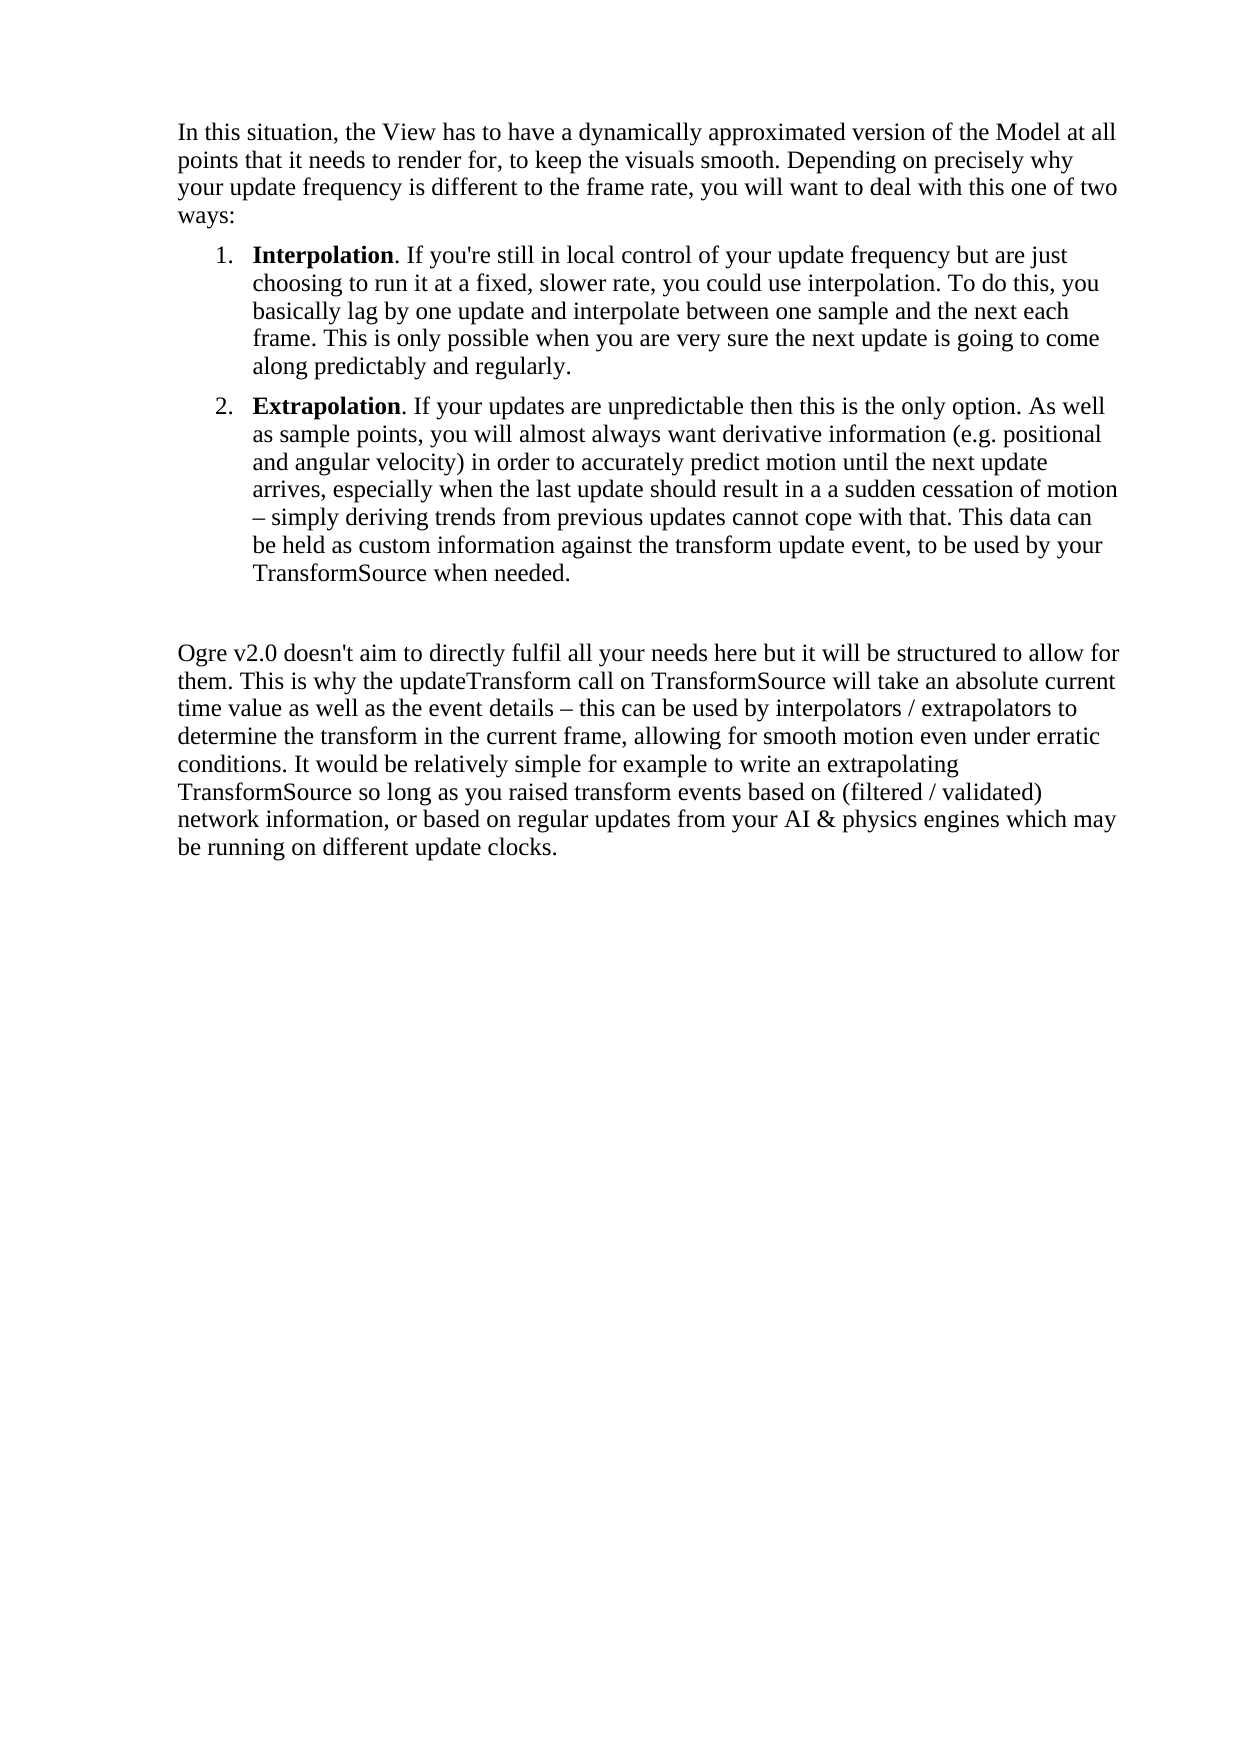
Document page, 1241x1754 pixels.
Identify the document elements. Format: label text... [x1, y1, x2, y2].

list Extrapolation. If your updates are unpredictable then this is the only option. As well as sample points, you will almost always want derivative information (e.g. positional and angular velocity) in order to accurately predict motion until the next update arrives, especially when the last update should result in a a sudden cessation of motion – simply deriving trends from previous updates cannot cope with that. This data can be held as custom information against the transform update event, to be used by your TransformSource when needed. [215, 392, 1122, 586]
text Ogre v2.0 doesn't aim to directly fulfil all your needs here but it will be structured to allow for them. This is why the updateTransform call on TransformSource will take an absolute current time value as well as the event details – this can be used by interpolators / extrapolators to determine the transform in the current frame, allowing for smooth motion even under erratic conditions. It would be relatively simple for example to write an extrapolating TransformSource so long as you raised transform events based on (filtered / validated) network information, or based on regular updates from your AI & physics engines which may be running on different update clocks. [177, 639, 1122, 861]
text In this situation, the View has to have a dynamically approximated version of the Model at all points that it needs to render for, to keep the visuals smooth. Depending on precisely why your update frequency is different to the frame rate, you will want to deal with this one of two ways: [177, 118, 1122, 229]
list Interpolation. If you're still in local control of your update frequency but are just choosing to run it at a fixed, slower rate, you could use interpolation. To do this, you basically lag by one update and interpolate between one sample and the next each frame. This is only possible when you are very sure the next update is going to come along predictably and regularly. [215, 241, 1122, 380]
